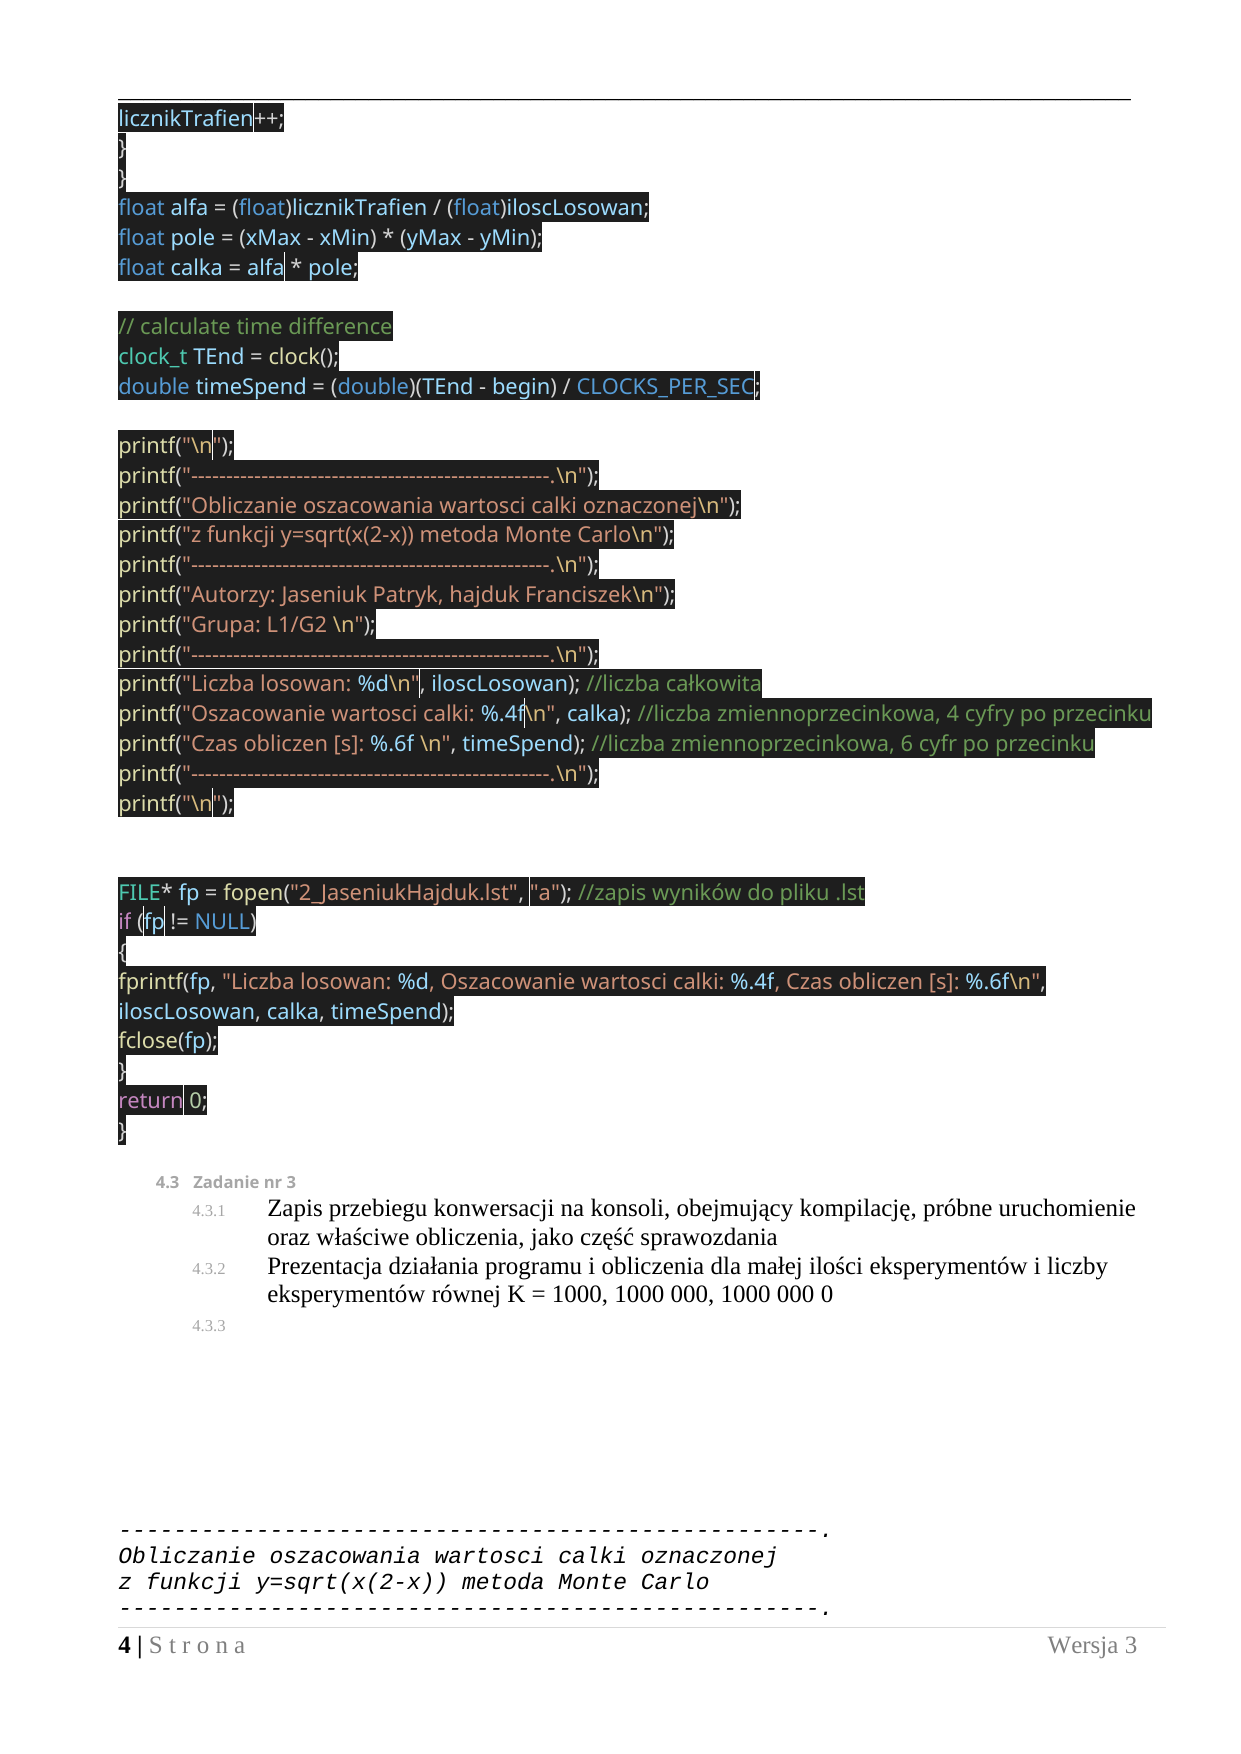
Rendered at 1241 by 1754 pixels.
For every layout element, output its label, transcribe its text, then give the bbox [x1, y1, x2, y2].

text printf("---------------------------------------------------.\n"); [118, 460, 1166, 490]
text printf("Grupa: L1/G2 \n"); [118, 609, 1166, 639]
text printf("Obliczanie oszacowania wartosci calki oznaczonej\n"); [118, 490, 1166, 519]
text FILE* fp = fopen("2_JaseniukHajduk.lst", "a"); //zapis wyników do pliku .lst [118, 877, 1166, 906]
text { [118, 936, 1166, 966]
text float pole = (xMax - xMin) * (yMax - yMin); [118, 222, 1166, 252]
text z funkcji y=sqrt(x(2-x)) metoda Monte Carlo [118, 1571, 1181, 1596]
text if (fp != NULL) [118, 906, 1166, 936]
text fprintf(fp, "Liczba losowan: %d, Oszacowanie wartosci calki: %.4f, Czas obliczen [s]: %.6f\n", iloscLosowan, calka, timeSpend); [118, 966, 1166, 1026]
text printf("Oszacowanie wartosci calki: %.4f\n", calka); //liczba zmiennoprzecinkowa, 4 cyfry po przecinku [118, 698, 1166, 728]
text float calka = alfa * pole; [118, 252, 1166, 281]
text printf("Czas obliczen [s]: %.6f \n", timeSpend); //liczba zmiennoprzecinkowa, 6 cyfr po przecinku [118, 728, 1166, 758]
text Obliczanie oszacowania wartosci calki oznaczonej [118, 1544, 1181, 1571]
text } [118, 1115, 1166, 1145]
list Zapis przebiegu konwersacji na konsoli, obejmujący kompilację, próbne uruchomienie oraz właściwe obliczenia, jako część sprawozdania [192, 1193, 1181, 1251]
text printf("z funkcji y=sqrt(x(2-x)) metoda Monte Carlo\n"); [118, 519, 1166, 549]
text printf("---------------------------------------------------.\n"); [118, 549, 1166, 579]
text } [118, 132, 1166, 162]
text return 0; [118, 1085, 1166, 1115]
text printf("---------------------------------------------------.\n"); [118, 758, 1166, 788]
text printf("---------------------------------------------------.\n"); [118, 639, 1166, 668]
text ---------------------------------------------------. [118, 1596, 1181, 1622]
text clock_t TEnd = clock(); [118, 341, 1166, 371]
text float alfa = (float)licznikTrafien / (float)iloscLosowan; [118, 192, 1166, 222]
text // calculate time difference [118, 311, 1166, 341]
text printf("Autorzy: Jaseniuk Patryk, hajduk Franciszek\n"); [118, 579, 1166, 609]
text } [118, 1055, 1166, 1085]
text double timeSpend = (double)(TEnd - begin) / CLOCKS_PER_SEC; [118, 371, 1166, 400]
text fclose(fp); [118, 1026, 1166, 1055]
list Zadanie nr 3 [156, 1171, 1181, 1193]
text printf("\n"); [118, 788, 1166, 817]
text printf("\n"); [118, 430, 1166, 460]
list Prezentacja działania programu i obliczenia dla małej ilości eksperymentów i liczby eksperymentów równej K = 1000, 1000 000, 1000 000 0 [192, 1251, 1181, 1308]
text } [118, 162, 1166, 192]
text printf("Liczba losowan: %d\n", iloscLosowan); //liczba całkowita [118, 668, 1166, 698]
text licznikTrafien++; [118, 103, 1166, 132]
text ---------------------------------------------------. [118, 1519, 1181, 1544]
